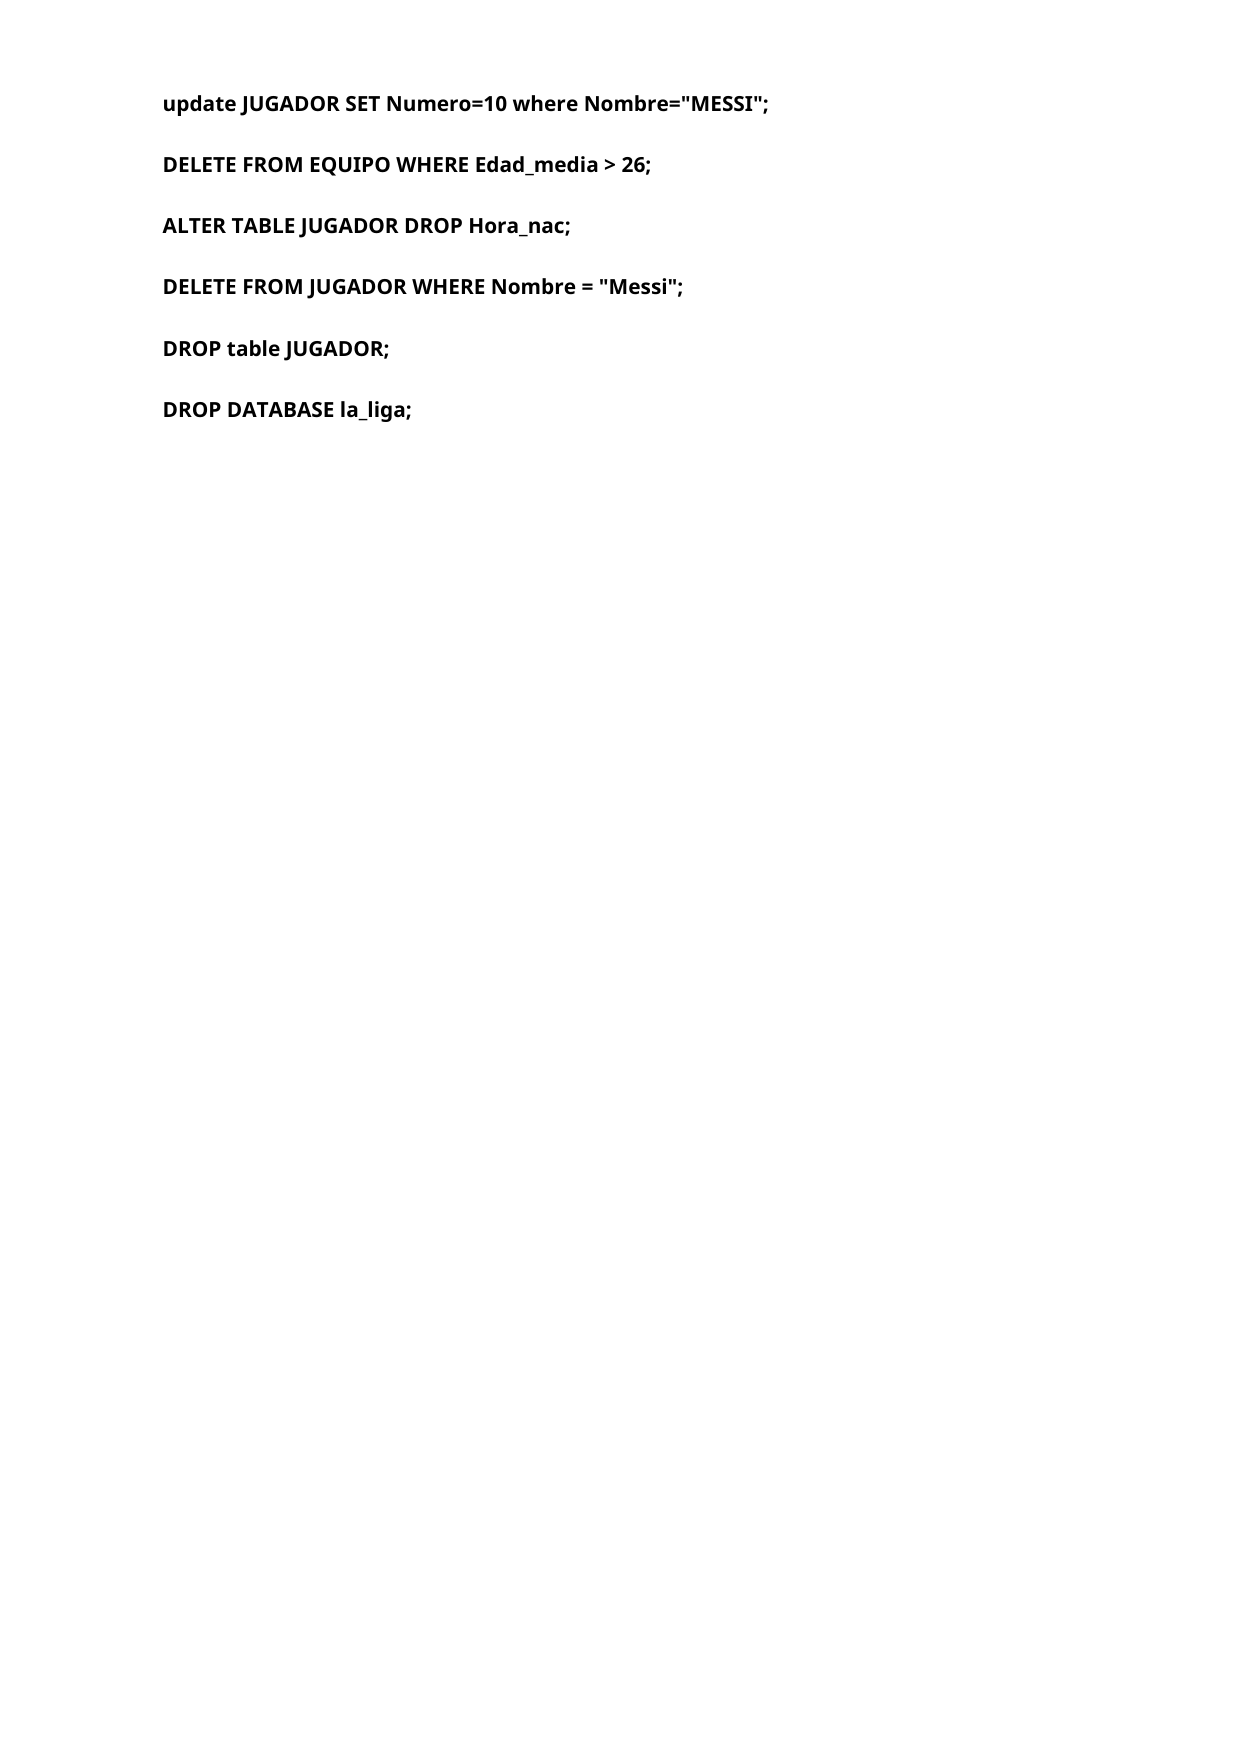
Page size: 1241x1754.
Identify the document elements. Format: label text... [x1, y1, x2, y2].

text update JUGADOR SET Numero=10 where Nombre="MESSI"; DELETE FROM EQUIPO WHERE Edad_media > 26; ALTER TABLE JUGADOR DROP Hora_nac; DELETE FROM JUGADOR WHERE Nombre = "Messi"; DROP table JUGADOR; DROP DATABASE la_liga; [162, 89, 1152, 453]
